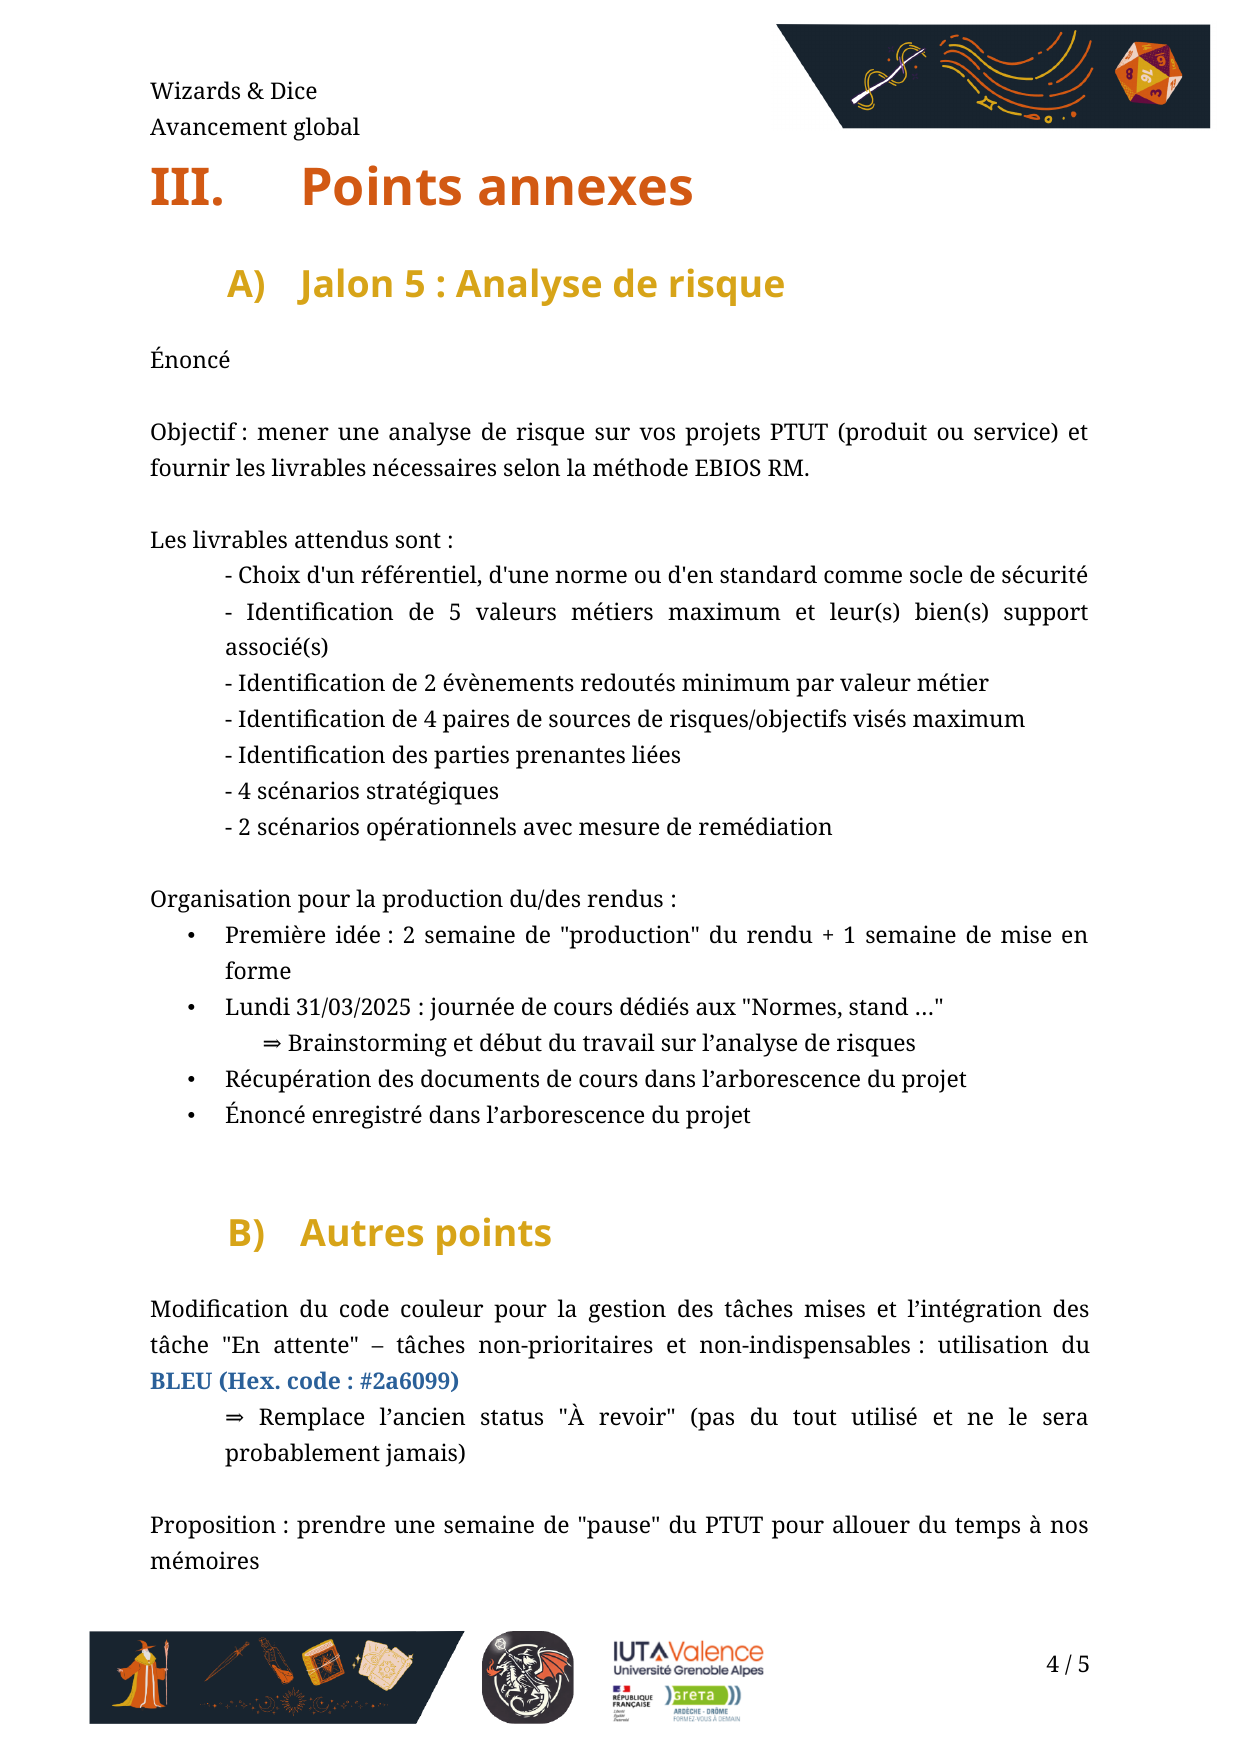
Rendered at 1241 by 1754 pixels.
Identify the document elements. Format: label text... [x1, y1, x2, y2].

text ⇒ Remplace l’ancien status "À revoir" (pas du tout utilisé et ne le sera probablement jamais) [225, 1401, 1090, 1468]
text - Identification de 2 évènements redoutés minimum par valeur métier [225, 667, 1090, 698]
subtitle Jalon 5 : Analyse de risque [227, 257, 1090, 308]
text - Identification des parties prenantes liées [225, 739, 1090, 770]
text - Identification de 5 valeurs métiers maximum et leur(s) bien(s) support associé(s) [225, 595, 1090, 663]
list Récupération des documents de cours dans l’arborescence du projet [187, 1063, 1090, 1094]
text - 4 scénarios stratégiques [225, 775, 1090, 806]
text Énoncé [150, 344, 1090, 375]
list Énoncé enregistré dans l’arborescence du projet [187, 1098, 1090, 1130]
text Modification du code couleur pour la gestion des tâches mises et l’intégration des tâche "En attente" – tâches non-prioritaires et non-indispensables : utilisation du BLEU (Hex. code : #2a6099) [150, 1293, 1090, 1396]
text Organisation pour la production du/des rendus : [150, 883, 1090, 914]
text Objectif : mener une analyse de risque sur vos projets PTUT (produit ou service) et fournir les livrables nécessaires selon la méthode EBIOS RM. [150, 416, 1090, 483]
list ⇒ Brainstorming et début du travail sur l’analyse de risques [225, 1027, 1090, 1058]
list Lundi 31/03/2025 : journée de cours dédiés aux "Normes, stand …" [187, 991, 1090, 1022]
list Première idée : 2 semaine de "production" du rendu + 1 semaine de mise en forme [187, 919, 1090, 986]
text - 2 scénarios opérationnels avec mesure de remédiation [225, 811, 1090, 842]
subtitle Autres points [227, 1206, 1090, 1257]
text - Choix d'un référentiel, d'une norme ou d'en standard comme socle de sécurité [225, 559, 1090, 591]
text Les livrables attendus sont : [150, 523, 1090, 555]
text Proposition : prendre une semaine de "pause" du PTUT pour allouer du temps à nos mémoires [150, 1509, 1090, 1576]
picture [81, 1620, 788, 1733]
picture [771, 21, 1218, 131]
subtitle Points annexes [150, 150, 1090, 221]
text - Identification de 4 paires de sources de risques/objectifs visés maximum [225, 703, 1090, 734]
